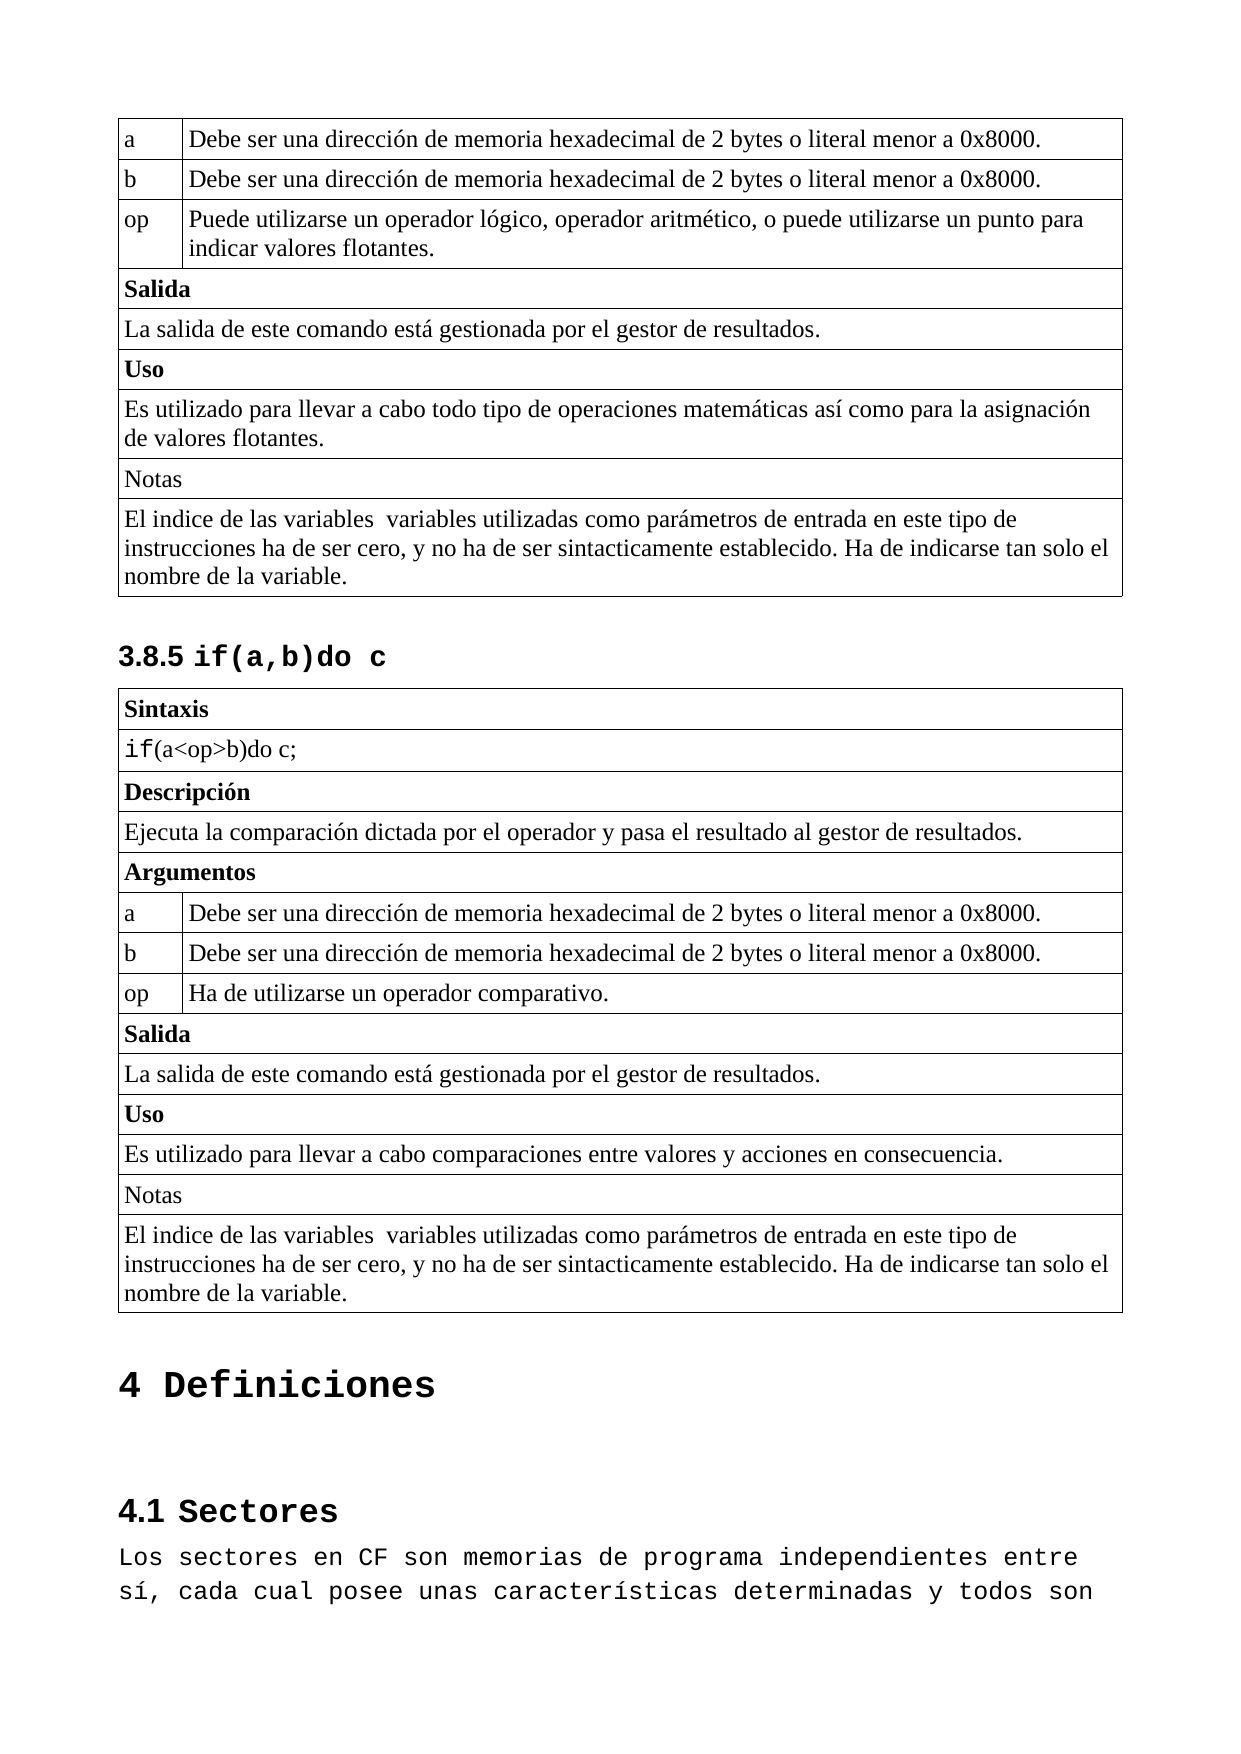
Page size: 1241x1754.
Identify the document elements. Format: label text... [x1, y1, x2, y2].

subtitle Sectores [118, 1491, 1122, 1532]
table_cell Descripción [119, 772, 1122, 811]
table_cell Debe ser una dirección de memoria hexadecimal de 2 bytes o literal menor a 0x8000. [183, 893, 1122, 932]
table_cell Notas [119, 1175, 1122, 1214]
subtitle if(a,b)do c [118, 639, 1122, 676]
table_cell Argumentos [119, 853, 1122, 892]
table_cell a [119, 893, 182, 932]
table_cell op [119, 974, 182, 1013]
table_cell Salida [119, 269, 1122, 308]
table_cell Es utilizado para llevar a cabo comparaciones entre valores y acciones en consecuencia. [119, 1135, 1122, 1174]
table_cell Uso [119, 1095, 1122, 1134]
subtitle Definiciones [118, 1366, 1122, 1409]
table_cell Puede utilizarse un operador lógico, operador aritmético, o puede utilizarse un punto para indicar valores flotantes. [183, 200, 1122, 268]
table_cell b [119, 160, 182, 199]
table_cell op [119, 200, 182, 268]
table_cell b [119, 933, 182, 972]
table_cell Uso [119, 350, 1122, 389]
table_cell Ha de utilizarse un operador comparativo. [183, 974, 1122, 1013]
table_cell Debe ser una dirección de memoria hexadecimal de 2 bytes o literal menor a 0x8000. [183, 933, 1122, 972]
table_cell El indice de las variables variables utilizadas como parámetros de entrada en este tipo de instrucciones ha de ser cero, y no ha de ser sintacticamente establecido. Ha de indicarse tan solo el nombre de la variable. [119, 1215, 1122, 1312]
table_cell a [119, 119, 182, 158]
table_cell La salida de este comando está gestionada por el gestor de resultados. [119, 1054, 1122, 1093]
table_cell La salida de este comando está gestionada por el gestor de resultados. [119, 309, 1122, 348]
table_cell if(a<op>b)do c; [119, 730, 1122, 771]
table_cell Ejecuta la comparación dictada por el operador y pasa el resultado al gestor de resultados. [119, 812, 1122, 852]
table_cell Es utilizado para llevar a cabo todo tipo de operaciones matemáticas así como para la asignación de valores flotantes. [119, 390, 1122, 458]
table_cell El indice de las variables variables utilizadas como parámetros de entrada en este tipo de instrucciones ha de ser cero, y no ha de ser sintacticamente establecido. Ha de indicarse tan solo el nombre de la variable. [119, 499, 1122, 596]
table_cell Salida [119, 1014, 1122, 1053]
table_cell Notas [119, 459, 1122, 498]
table_header Sintaxis [119, 689, 1122, 728]
table_cell Debe ser una dirección de memoria hexadecimal de 2 bytes o literal menor a 0x8000. [183, 160, 1122, 199]
text Los sectores en CF son memorias de programa independientes entre sí, cada cual posee unas características determinadas y todos son [118, 1545, 1122, 1607]
table_cell Debe ser una dirección de memoria hexadecimal de 2 bytes o literal menor a 0x8000. [183, 119, 1122, 158]
